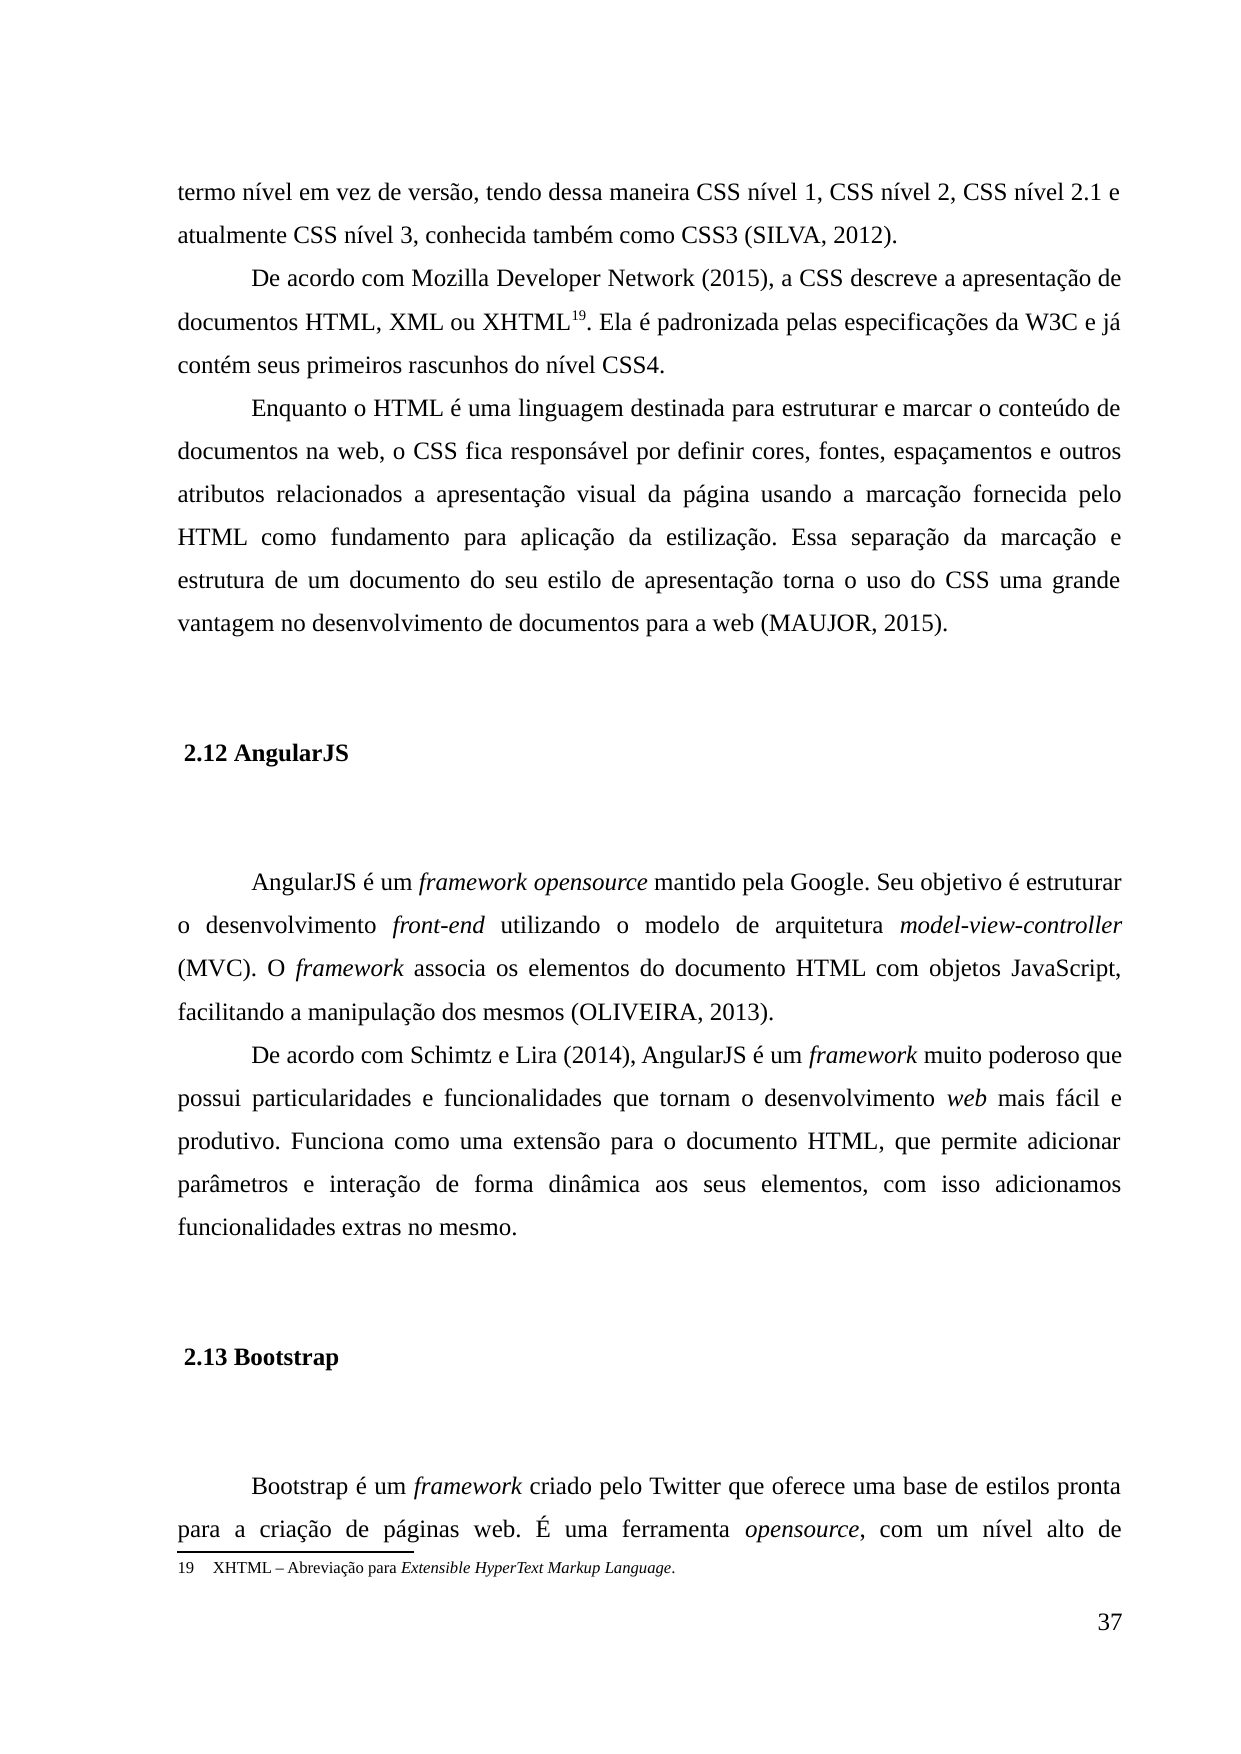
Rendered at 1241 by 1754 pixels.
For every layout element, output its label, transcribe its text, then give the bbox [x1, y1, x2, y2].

text De acordo com Mozilla Developer Network (2015), a CSS descreve a apresentação de documentos HTML, XML ou XHTML. Ela é padronizada pelas especificações da W3C e já contém seus primeiros rascunhos do nível CSS4. [177, 263, 1122, 378]
text AngularJS é um framework opensource mantido pela Google. Seu objetivo é estruturar o desenvolvimento front-end utilizando o modelo de arquitetura model-view-controller (MVC). O framework associa os elementos do documento HTML com objetos JavaScript, facilitando a manipulação dos mesmos (OLIVEIRA, 2013). [177, 867, 1122, 1025]
subtitle AngularJS [177, 738, 1122, 767]
text termo nível em vez de versão, tendo dessa maneira CSS nível 1, CSS nível 2, CSS nível 2.1 e atualmente CSS nível 3, conhecida também como CSS3 (SILVA, 2012). [177, 177, 1122, 249]
text XHTML – Abreviação para Extensible HyperText Markup Language. [177, 1558, 1122, 1577]
text Bootstrap é um framework criado pelo Twitter que oferece uma base de estilos pronta para a criação de páginas web. É uma ferramenta opensource, com um nível alto de [177, 1471, 1122, 1543]
text De acordo com Schimtz e Lira (2014), AngularJS é um framework muito poderoso que possui particularidades e funcionalidades que tornam o desenvolvimento web mais fácil e produtivo. Funciona como uma extensão para o documento HTML, que permite adicionar parâmetros e interação de forma dinâmica aos seus elementos, com isso adicionamos funcionalidades extras no mesmo. [177, 1040, 1122, 1241]
text Enquanto o HTML é uma linguagem destinada para estruturar e marcar o conteúdo de documentos na web, o CSS fica responsável por definir cores, fontes, espaçamentos e outros atributos relacionados a apresentação visual da página usando a marcação fornecida pelo HTML como fundamento para aplicação da estilização. Essa separação da marcação e estrutura de um documento do seu estilo de apresentação torna o uso do CSS uma grande vantagem no desenvolvimento de documentos para a web (MAUJOR, 2015). [177, 393, 1122, 637]
subtitle Bootstrap [177, 1342, 1122, 1370]
